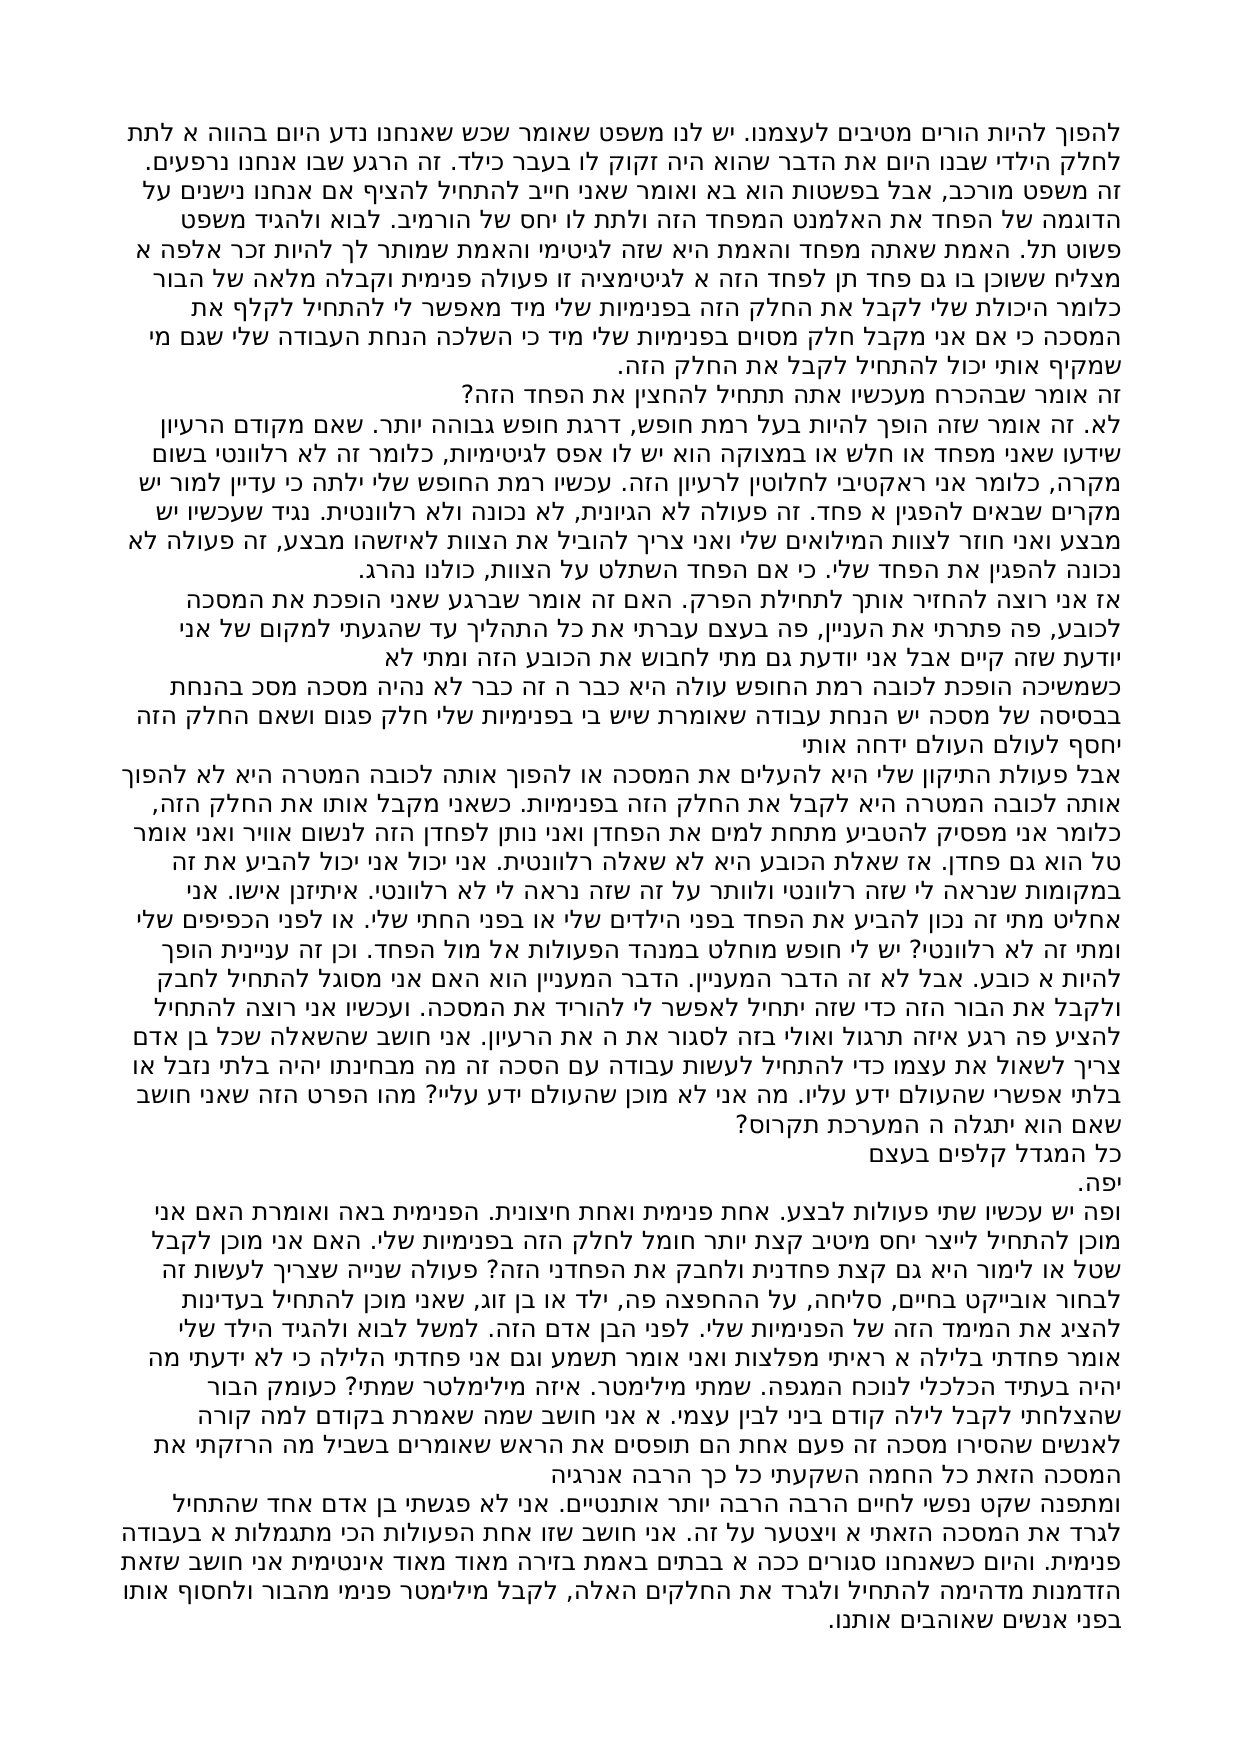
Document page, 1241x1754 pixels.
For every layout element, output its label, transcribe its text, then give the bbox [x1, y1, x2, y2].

text אז אני רוצה להחזיר אותך לתחילת הפרק. האם זה אומר שברגע שאני הופכת את המסכה לכובע, פה פתרתי את העניין, פה בעצם עברתי את כל התהליך עד שהגעתי למקום של אני יודעת שזה קיים אבל אני יודעת גם מתי לחבוש את הכובע הזה ומתי לא [118, 585, 1122, 672]
text ופה יש עכשיו שתי פעולות לבצע. אחת פנימית ואחת חיצונית. הפנימית באה ואומרת האם אני מוכן להתחיל לייצר יחס מיטיב קצת יותר חומל לחלק הזה בפנימיות שלי. האם אני מוכן לקבל שטל או לימור היא גם קצת פחדנית ולחבק את הפחדני הזה? פעולה שנייה שצריך לעשות זה לבחור אובייקט בחיים, סליחה, על ההחפצה פה, ילד או בן זוג, שאני מוכן להתחיל בעדינות להציג את המימד הזה של הפנימיות שלי. לפני הבן אדם הזה. למשל לבוא ולהגיד הילד שלי אומר פחדתי בלילה א ראיתי מפלצות ואני אומר תשמע וגם אני פחדתי הלילה כי לא ידעתי מה יהיה בעתיד הכלכלי לנוכח המגפה. שמתי מילימטר. איזה מילימלטר שמתי? כעומק הבור שהצלחתי לקבל לילה קודם ביני לבין עצמי. א אני חושב שמה שאמרת בקודם למה קורה לאנשים שהסירו מסכה זה פעם אחת הם תופסים את הראש שאומרים בשביל מה הרזקתי את המסכה הזאת כל החמה השקעתי כל כך הרבה אנרגיה [118, 1197, 1122, 1489]
text להפוך להיות הורים מטיבים לעצמנו. יש לנו משפט שאומר שכש שאנחנו נדע היום בהווה א לתת לחלק הילדי שבנו היום את הדבר שהוא היה זקוק לו בעבר כילד. זה הרגע שבו אנחנו נרפעים. זה משפט מורכב, אבל בפשטות הוא בא ואומר שאני חייב להתחיל להציף אם אנחנו נישנים על הדוגמה של הפחד את האלמנט המפחד הזה ולתת לו יחס של הורמיב. לבוא ולהגיד משפט פשוט תל. האמת שאתה מפחד והאמת היא שזה לגיטימי והאמת שמותר לך להיות זכר אלפה א מצליח ששוכן בו גם פחד תן לפחד הזה א לגיטימציה זו פעולה פנימית וקבלה מלאה של הבור כלומר היכולת שלי לקבל את החלק הזה בפנימיות שלי מיד מאפשר לי להתחיל לקלף את המסכה כי אם אני מקבל חלק מסוים בפנימיות שלי מיד כי השלכה הנחת העבודה שלי שגם מי שמקיף אותי יכול להתחיל לקבל את החלק הזה. [118, 118, 1122, 381]
text לא. זה אומר שזה הופך להיות בעל רמת חופש, דרגת חופש גבוהה יותר. שאם מקודם הרעיון שידעו שאני מפחד או חלש או במצוקה הוא יש לו אפס לגיטימיות, כלומר זה לא רלוונטי בשום מקרה, כלומר אני ראקטיבי לחלוטין לרעיון הזה. עכשיו רמת החופש שלי ילתה כי עדיין למור יש מקרים שבאים להפגין א פחד. זה פעולה לא הגיונית, לא נכונה ולא רלוונטית. נגיד שעכשיו יש מבצע ואני חוזר לצוות המילואים שלי ואני צריך להוביל את הצוות לאיזשהו מבצע, זה פעולה לא נכונה להפגין את הפחד שלי. כי אם הפחד השתלט על הצוות, כולנו נהרג. [118, 410, 1122, 585]
text יפה. [118, 1168, 1122, 1197]
text ומתפנה שקט נפשי לחיים הרבה הרבה יותר אותנטיים. אני לא פגשתי בן אדם אחד שהתחיל לגרד את המסכה הזאתי א ויצטער על זה. אני חושב שזו אחת הפעולות הכי מתגמלות א בעבודה פנימית. והיום כשאנחנו סגורים ככה א בבתים באמת בזירה מאוד מאוד אינטימית אני חושב שזאת הזדמנות מדהימה להתחיל ולגרד את החלקים האלה, לקבל מילימטר פנימי מהבור ולחסוף אותו בפני אנשים שאוהבים אותנו. [118, 1489, 1122, 1635]
text זה אומר שבהכרח מעכשיו אתה תתחיל להחצין את הפחד הזה? [118, 381, 1122, 410]
text כשמשיכה הופכת לכובה רמת החופש עולה היא כבר ה זה כבר לא נהיה מסכה מסכ בהנחת בבסיסה של מסכה יש הנחת עבודה שאומרת שיש בי בפנימיות שלי חלק פגום ושאם החלק הזה יחסף לעולם העולם ידחה אותי [118, 672, 1122, 760]
text אבל פעולת התיקון שלי היא להעלים את המסכה או להפוך אותה לכובה המטרה היא לא להפוך אותה לכובה המטרה היא לקבל את החלק הזה בפנימיות. כשאני מקבל אותו את החלק הזה, כלומר אני מפסיק להטביע מתחת למים את הפחדן ואני נותן לפחדן הזה לנשום אוויר ואני אומר טל הוא גם פחדן. אז שאלת הכובע היא לא שאלה רלוונטית. אני יכול אני יכול להביע את זה במקומות שנראה לי שזה רלוונטי ולוותר על זה שזה נראה לי לא רלוונטי. איתיזנן אישו. אני אחליט מתי זה נכון להביע את הפחד בפני הילדים שלי או בפני החתי שלי. או לפני הכפיפים שלי ומתי זה לא רלוונטי? יש לי חופש מוחלט במנהד הפעולות אל מול הפחד. וכן זה עניינית הופך להיות א כובע. אבל לא זה הדבר המעניין. הדבר המעניין הוא האם אני מסוגל להתחיל לחבק ולקבל את הבור הזה כדי שזה יתחיל לאפשר לי להוריד את המסכה. ועכשיו אני רוצה להתחיל להציע פה רגע איזה תרגול ואולי בזה לסגור את ה את הרעיון. אני חושב שהשאלה שכל בן אדם צריך לשאול את עצמו כדי להתחיל לעשות עבודה עם הסכה זה מה מבחינתו יהיה בלתי נזבל או בלתי אפשרי שהעולם ידע עליו. מה אני לא מוכן שהעולם ידע עליי? מהו הפרט הזה שאני חושב שאם הוא יתגלה ה המערכת תקרוס? [118, 760, 1122, 1139]
text כל המגדל קלפים בעצם [118, 1139, 1122, 1168]
